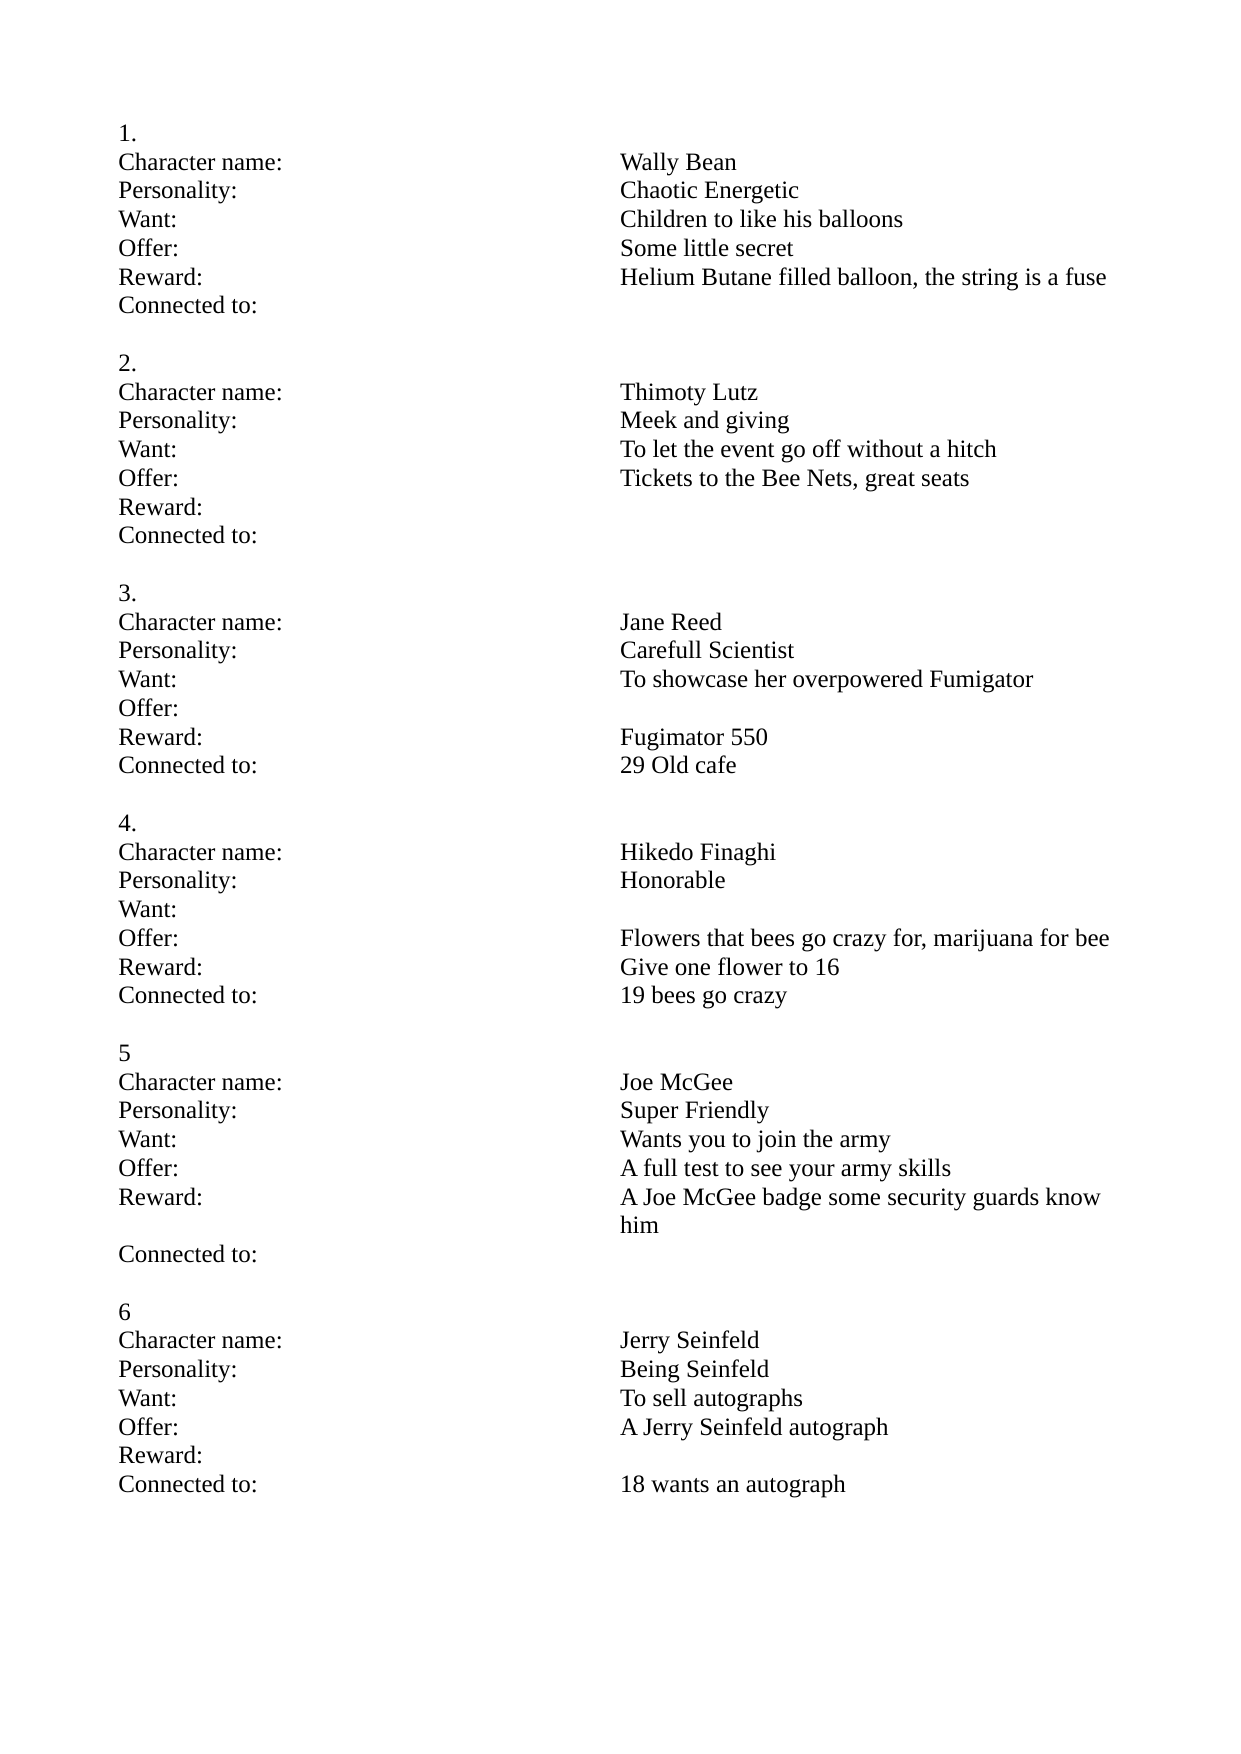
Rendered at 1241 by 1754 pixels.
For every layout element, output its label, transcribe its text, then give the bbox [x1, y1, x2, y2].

text 2. [118, 348, 1122, 377]
table_cell 18 wants an autograph [620, 1469, 1122, 1498]
table_cell [620, 894, 1122, 923]
table_cell To let the event go off without a hitch [620, 434, 1122, 463]
table_cell 19 bees go crazy [620, 981, 1122, 1009]
table_cell [620, 1239, 1122, 1268]
table_cell Carefull Scientist [620, 636, 1122, 664]
text 6 [118, 1297, 1122, 1326]
table_header Jerry Seinfeld [620, 1326, 1122, 1354]
table_cell Chaotic Energetic [620, 176, 1122, 204]
table_cell Connected to: [118, 521, 620, 549]
table_cell Connected to: [118, 1469, 620, 1498]
table_cell Offer: [118, 1153, 620, 1182]
table_cell Personality: [118, 1354, 620, 1383]
table_cell Helium Butane filled balloon, the string is a fuse [620, 262, 1122, 291]
table_header Character name: [118, 837, 620, 866]
table_cell Flowers that bees go crazy for, marijuana for bee [620, 923, 1122, 952]
text 5 [118, 1038, 1122, 1067]
table_cell Reward: [118, 1441, 620, 1469]
table_cell [620, 693, 1122, 722]
table_cell Reward: [118, 722, 620, 751]
table_cell Being Seinfeld [620, 1354, 1122, 1383]
table_cell Want: [118, 1124, 620, 1153]
table_cell Give one flower to 16 [620, 952, 1122, 981]
table_cell Personality: [118, 406, 620, 434]
table_cell To showcase her overpowered Fumigator [620, 664, 1122, 693]
table_cell [620, 492, 1122, 521]
table_cell A Jerry Seinfeld autograph [620, 1412, 1122, 1441]
table_cell Personality: [118, 866, 620, 894]
table_cell Offer: [118, 1412, 620, 1441]
table_cell Connected to: [118, 751, 620, 779]
table_cell Offer: [118, 693, 620, 722]
table_cell Want: [118, 204, 620, 233]
table_cell Personality: [118, 176, 620, 204]
table_cell Offer: [118, 463, 620, 492]
table_cell [620, 521, 1122, 549]
table_header Character name: [118, 377, 620, 406]
table_cell Connected to: [118, 1239, 620, 1268]
table_cell [620, 1441, 1122, 1469]
table_header Jane Reed [620, 607, 1122, 636]
text 1. [118, 118, 1122, 147]
table_cell Personality: [118, 636, 620, 664]
table_cell Want: [118, 434, 620, 463]
table_header Character name: [118, 147, 620, 176]
table_cell 29 Old cafe [620, 751, 1122, 779]
table_cell [620, 291, 1122, 319]
table_cell Connected to: [118, 981, 620, 1009]
table_cell To sell autographs [620, 1383, 1122, 1412]
text 4. [118, 808, 1122, 837]
table_cell Reward: [118, 1182, 620, 1239]
table_cell Personality: [118, 1096, 620, 1124]
table_cell Want: [118, 664, 620, 693]
table_header Character name: [118, 1326, 620, 1354]
table_cell Connected to: [118, 291, 620, 319]
table_cell Offer: [118, 923, 620, 952]
table_cell A Joe McGee badge some security guards know him [620, 1182, 1122, 1239]
table_header Wally Bean [620, 147, 1122, 176]
table_cell Wants you to join the army [620, 1124, 1122, 1153]
table_cell Want: [118, 1383, 620, 1412]
table_cell Children to like his balloons [620, 204, 1122, 233]
table_cell Want: [118, 894, 620, 923]
table_header Character name: [118, 607, 620, 636]
table_cell Offer: [118, 233, 620, 262]
text 3. [118, 578, 1122, 607]
table_cell Reward: [118, 262, 620, 291]
table_cell Reward: [118, 952, 620, 981]
table_cell Fugimator 550 [620, 722, 1122, 751]
table_cell Tickets to the Bee Nets, great seats [620, 463, 1122, 492]
table_cell Honorable [620, 866, 1122, 894]
table_cell Some little secret [620, 233, 1122, 262]
table_header Hikedo Finaghi [620, 837, 1122, 866]
table_header Character name: [118, 1067, 620, 1096]
table_header Joe McGee [620, 1067, 1122, 1096]
table_header Thimoty Lutz [620, 377, 1122, 406]
table_cell Super Friendly [620, 1096, 1122, 1124]
table_cell A full test to see your army skills [620, 1153, 1122, 1182]
table_cell Meek and giving [620, 406, 1122, 434]
table_cell Reward: [118, 492, 620, 521]
